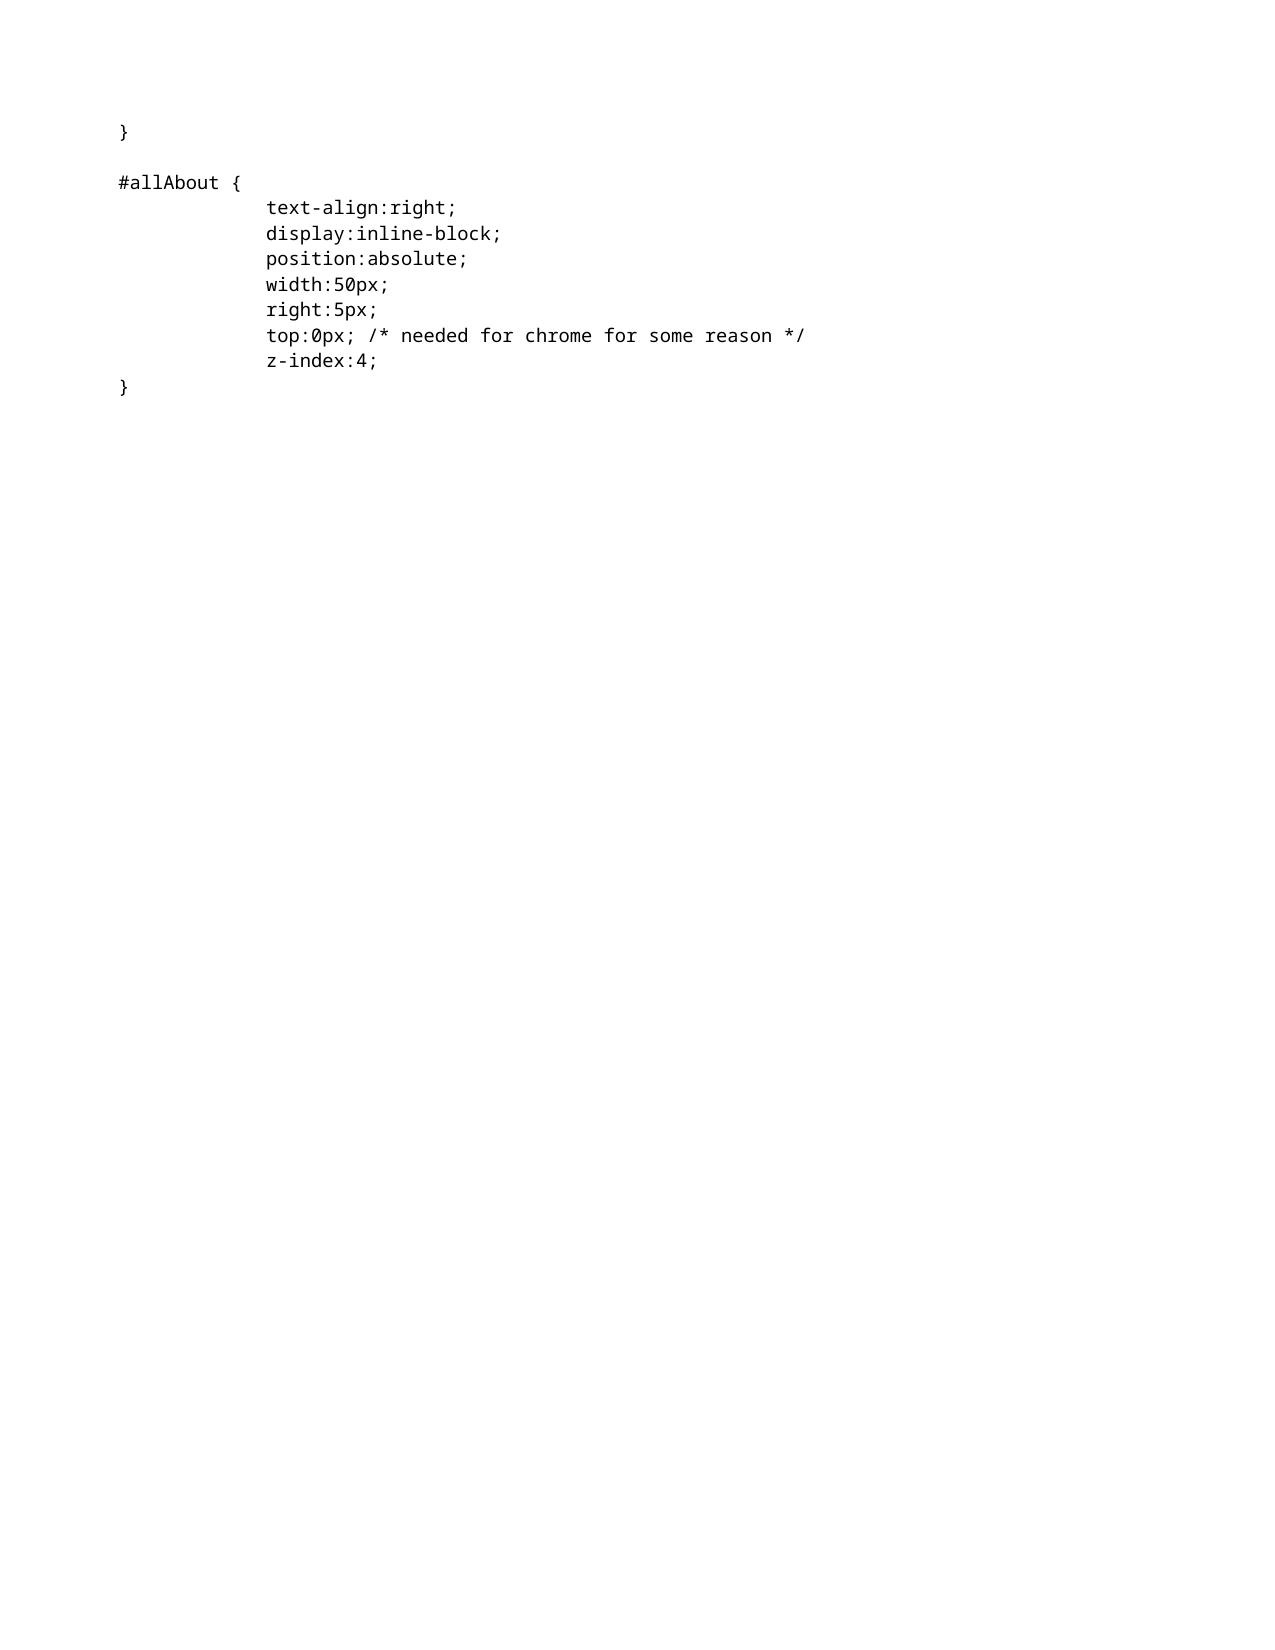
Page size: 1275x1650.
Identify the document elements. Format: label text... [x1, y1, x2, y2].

text } [118, 373, 1157, 399]
text top:0px; /* needed for chrome for some reason */ [118, 322, 1157, 348]
text display:inline-block; [118, 220, 1157, 246]
text width:50px; [118, 271, 1157, 297]
text right:5px; [118, 297, 1157, 322]
text #allAbout { [118, 169, 1157, 195]
text z-index:4; [118, 348, 1157, 373]
text position:absolute; [118, 246, 1157, 271]
text text-align:right; [118, 195, 1157, 220]
text } [118, 118, 1157, 144]
